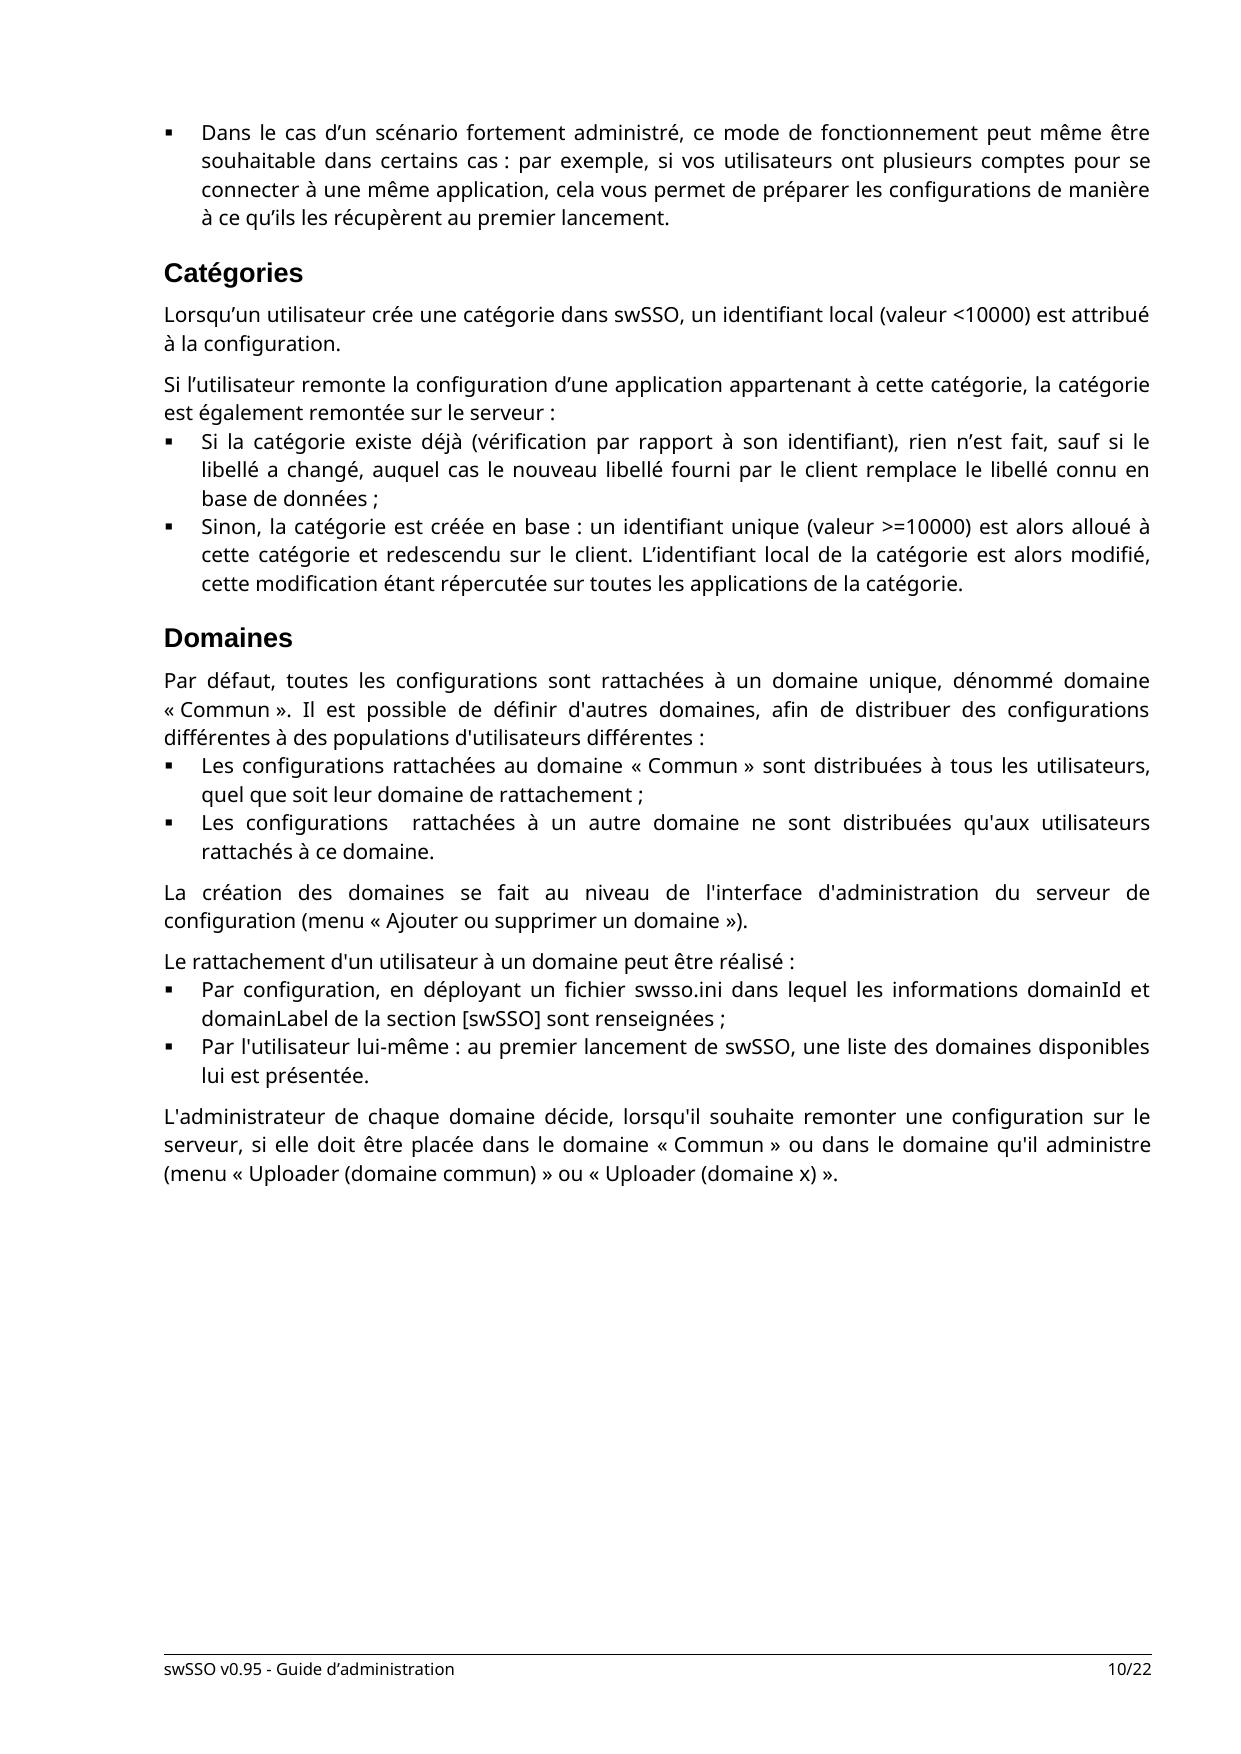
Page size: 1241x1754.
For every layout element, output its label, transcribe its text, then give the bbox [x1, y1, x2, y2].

list Sinon, la catégorie est créée en base : un identifiant unique (valeur >=10000) est alors alloué à cette catégorie et redescendu sur le client. L’identifiant local de la catégorie est alors modifié, cette modification étant répercutée sur toutes les applications de la catégorie. [164, 512, 1152, 597]
list Par configuration, en déployant un fichier swsso.ini dans lequel les informations domainId et domainLabel de la section [swSSO] sont renseignées ; [164, 976, 1152, 1032]
list Les configurations rattachées à un autre domaine ne sont distribuées qu'aux utilisateurs rattachés à ce domaine. [164, 808, 1152, 865]
text Par défaut, toutes les configurations sont rattachées à un domaine unique, dénommé domaine « Commun ». Il est possible de définir d'autres domaines, afin de distribuer des configurations différentes à des populations d'utilisateurs différentes : [164, 666, 1152, 752]
text Si l’utilisateur remonte la configuration d’une application appartenant à cette catégorie, la catégorie est également remontée sur le serveur : [164, 370, 1152, 427]
text Le rattachement d'un utilisateur à un domaine peut être réalisé : [164, 947, 1152, 976]
list Les configurations rattachées au domaine « Commun » sont distribuées à tous les utilisateurs, quel que soit leur domaine de rattachement ; [164, 752, 1152, 808]
list Dans le cas d’un scénario fortement administré, ce mode de fonctionnement peut même être souhaitable dans certains cas : par exemple, si vos utilisateurs ont plusieurs comptes pour se connecter à une même application, cela vous permet de préparer les configurations de manière à ce qu’ils les récupèrent au premier lancement. [164, 118, 1152, 232]
list Si la catégorie existe déjà (vérification par rapport à son identifiant), rien n’est fait, sauf si le libellé a changé, auquel cas le nouveau libellé fourni par le client remplace le libellé connu en base de données ; [164, 427, 1152, 512]
text L'administrateur de chaque domaine décide, lorsqu'il souhaite remonter une configuration sur le serveur, si elle doit être placée dans le domaine « Commun » ou dans le domaine qu'il administre (menu « Uploader (domaine commun) » ou « Uploader (domaine x) ». [164, 1102, 1152, 1187]
list Par l'utilisateur lui-même : au premier lancement de swSSO, une liste des domaines disponibles lui est présentée. [164, 1032, 1152, 1089]
subtitle Catégories [164, 257, 1152, 288]
text Lorsqu’un utilisateur crée une catégorie dans swSSO, un identifiant local (valeur <10000) est attribué à la configuration. [164, 301, 1152, 357]
subtitle Domaines [164, 622, 1152, 654]
text La création des domaines se fait au niveau de l'interface d'administration du serveur de configuration (menu « Ajouter ou supprimer un domaine »). [164, 878, 1152, 935]
